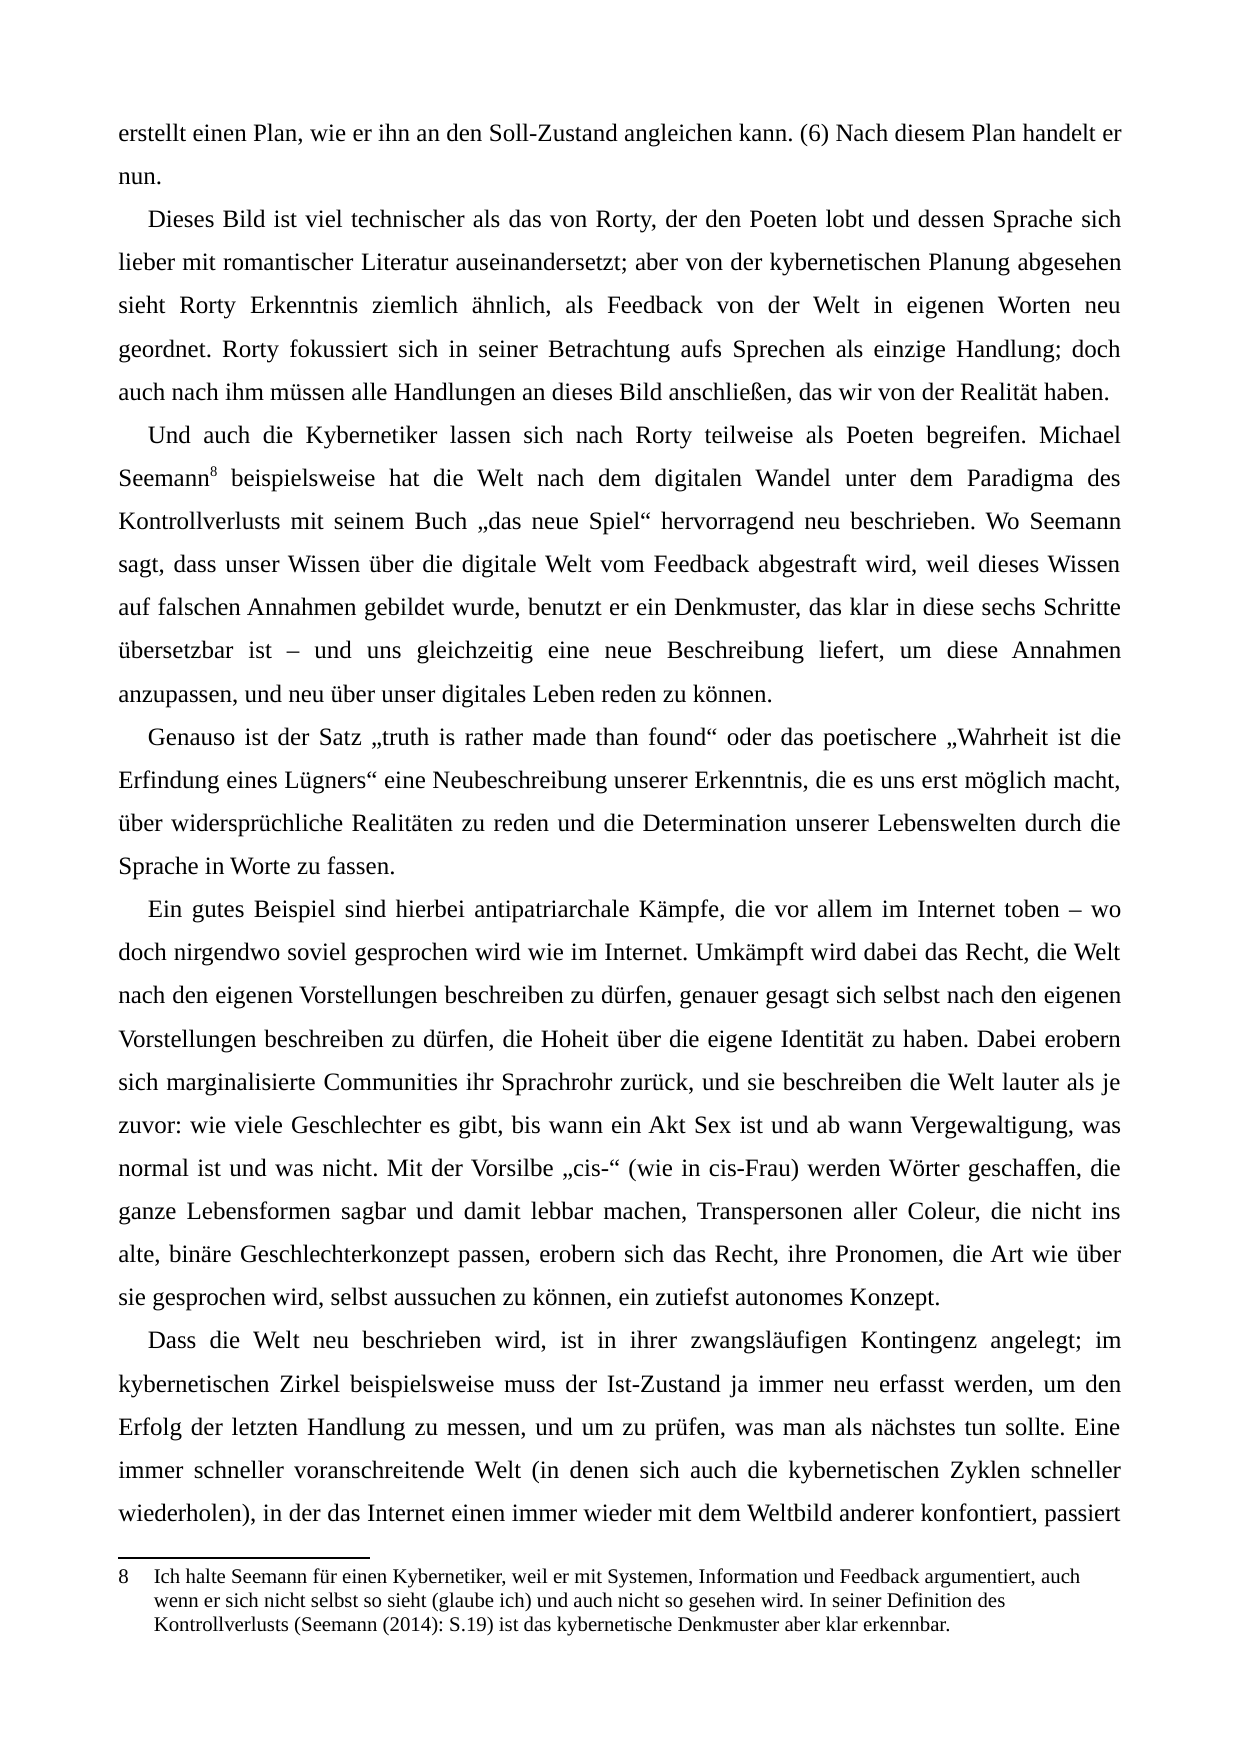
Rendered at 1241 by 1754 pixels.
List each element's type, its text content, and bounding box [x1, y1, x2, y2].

text Genauso ist der Satz „truth is rather made than found“ oder das poetischere „Wahrheit ist die Erfindung eines Lügners“ eine Neubeschreibung unserer Erkenntnis, die es uns erst möglich macht, über widersprüchliche Realitäten zu reden und die Determination unserer Lebenswelten durch die Sprache in Worte zu fassen. [118, 722, 1122, 880]
text Ein gutes Beispiel sind hierbei antipatriarchale Kämpfe, die vor allem im Internet toben – wo doch nirgendwo soviel gesprochen wird wie im Internet. Umkämpft wird dabei das Recht, die Welt nach den eigenen Vorstellungen beschreiben zu dürfen, genauer gesagt sich selbst nach den eigenen Vorstellungen beschreiben zu dürfen, die Hoheit über die eigene Identität zu haben. Dabei erobern sich marginalisierte Communities ihr Sprachrohr zurück, und sie beschreiben die Welt lauter als je zuvor: wie viele Geschlechter es gibt, bis wann ein Akt Sex ist und ab wann Vergewaltigung, was normal ist und was nicht. Mit der Vorsilbe „cis-“ (wie in cis-Frau) werden Wörter geschaffen, die ganze Lebensformen sagbar und damit lebbar machen, Transpersonen aller Coleur, die nicht ins alte, binäre Geschlechterkonzept passen, erobern sich das Recht, ihre Pronomen, die Art wie über sie gesprochen wird, selbst aussuchen zu können, ein zutiefst autonomes Konzept. [118, 894, 1122, 1311]
text Dass die Welt neu beschrieben wird, ist in ihrer zwangsläufigen Kontingenz angelegt; im kybernetischen Zirkel beispielsweise muss der Ist-Zustand ja immer neu erfasst werden, um den Erfolg der letzten Handlung zu messen, und um zu prüfen, was man als nächstes tun sollte. Eine immer schneller voranschreitende Welt (in denen sich auch die kybernetischen Zyklen schneller wiederholen), in der das Internet einen immer wieder mit dem Weltbild anderer konfontiert, passiert [118, 1326, 1122, 1527]
text Dieses Bild ist viel technischer als das von Rorty, der den Poeten lobt und dessen Sprache sich lieber mit romantischer Literatur auseinandersetzt; aber von der kybernetischen Planung abgesehen sieht Rorty Erkenntnis ziemlich ähnlich, als Feedback von der Welt in eigenen Worten neu geordnet. Rorty fokussiert sich in seiner Betrachtung aufs Sprechen als einzige Handlung; doch auch nach ihm müssen alle Handlungen an dieses Bild anschließen, das wir von der Realität haben. [118, 204, 1122, 406]
text erstellt einen Plan, wie er ihn an den Soll-Zustand angleichen kann. (6) Nach diesem Plan handelt er nun. [118, 118, 1122, 190]
text Und auch die Kybernetiker lassen sich nach Rorty teilweise als Poeten begreifen. Michael Seemann beispielsweise hat die Welt nach dem digitalen Wandel unter dem Paradigma des Kontrollverlusts mit seinem Buch „das neue Spiel“ hervorragend neu beschrieben. Wo Seemann sagt, dass unser Wissen über die digitale Welt vom Feedback abgestraft wird, weil dieses Wissen auf falschen Annahmen gebildet wurde, benutzt er ein Denkmuster, das klar in diese sechs Schritte übersetzbar ist – und uns gleichzeitig eine neue Beschreibung liefert, um diese Annahmen anzupassen, und neu über unser digitales Leben reden zu können. [118, 420, 1122, 707]
text Ich halte Seemann für einen Kybernetiker, weil er mit Systemen, Information und Feedback argumentiert, auch wenn er sich nicht selbst so sieht (glaube ich) und auch nicht so gesehen wird. In seiner Definition des Kontrollverlusts (Seemann (2014): S.19) ist das kybernetische Denkmuster aber klar erkennbar. [118, 1564, 1122, 1636]
